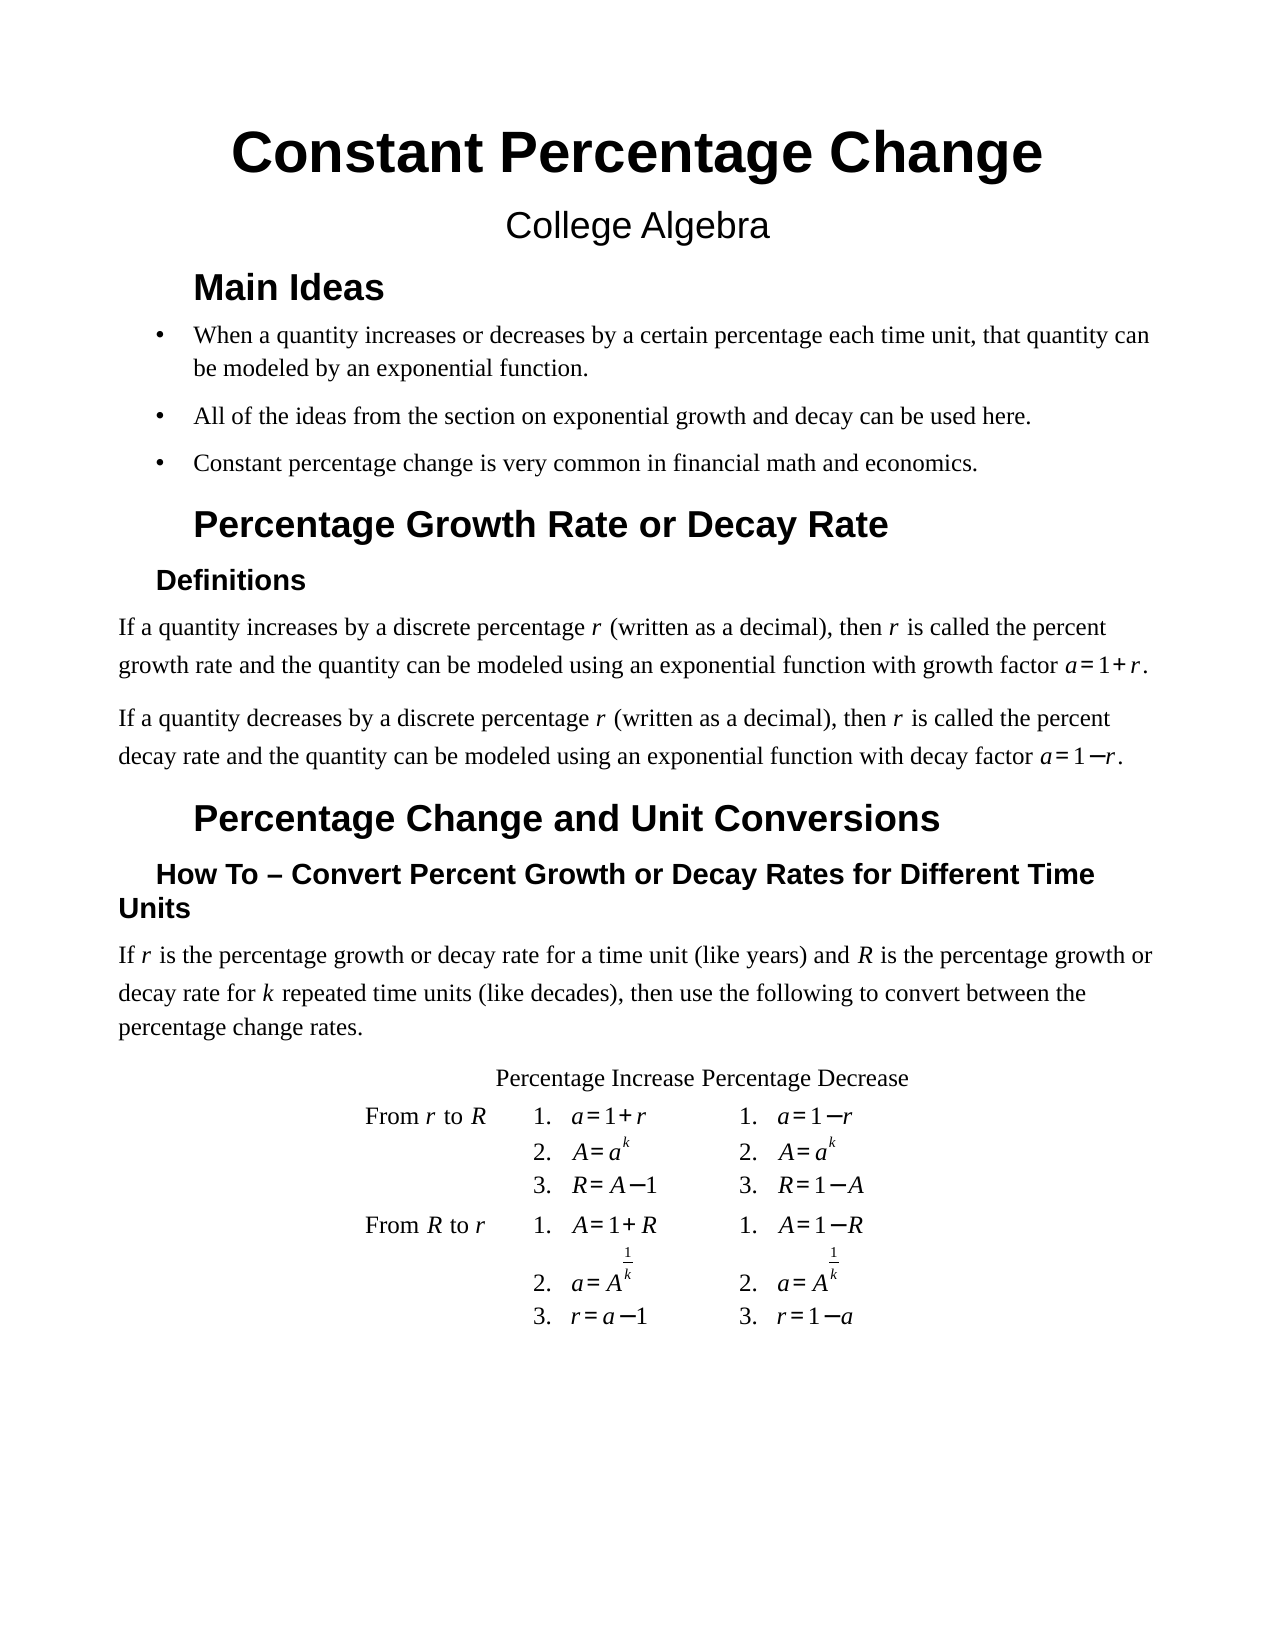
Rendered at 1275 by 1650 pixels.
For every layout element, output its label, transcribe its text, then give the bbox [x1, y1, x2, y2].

subtitle How To – Convert Percent Growth or Decay Rates for Different Time Units [118, 857, 1157, 924]
subtitle Definitions [118, 563, 1157, 597]
table_cell [492, 1204, 698, 1335]
list When a quantity increases or decreases by a certain percentage each time unit, that quantity can be modeled by an exponential function. [156, 320, 1157, 382]
text If a quantity increases by a discrete percentage (written as a decimal), then is called the percent growth rate and the quantity can be modeled using an exponential function with growth factor . [118, 609, 1157, 681]
subtitle Percentage Growth Rate or Decay Rate [118, 502, 1157, 545]
text If a quantity decreases by a discrete percentage (written as a decimal), then is called the percent decay rate and the quantity can be modeled using an exponential function with decay factor . [118, 699, 1157, 771]
table_header Percentage Decrease [699, 1060, 913, 1095]
subtitle Percentage Change and Unit Conversions [118, 796, 1157, 839]
table_cell From to [362, 1095, 492, 1204]
table_cell From to [362, 1204, 492, 1335]
subtitle College Algebra [118, 203, 1157, 247]
list Constant percentage change is very common in financial math and economics. [156, 448, 1157, 477]
table_cell [492, 1095, 698, 1204]
text If is the percentage growth or decay rate for a time unit (like years) and is the percentage growth or decay rate for repeated time units (like decades), then use the following to convert between the percentage change rates. [118, 936, 1157, 1041]
title Constant Percentage Change [118, 118, 1157, 185]
table_header Percentage Increase [492, 1060, 698, 1095]
table_cell [699, 1095, 913, 1204]
subtitle Main Ideas [118, 265, 1157, 308]
table_header [362, 1060, 492, 1095]
table_cell [699, 1204, 913, 1335]
list All of the ideas from the section on exponential growth and decay can be used here. [156, 401, 1157, 429]
